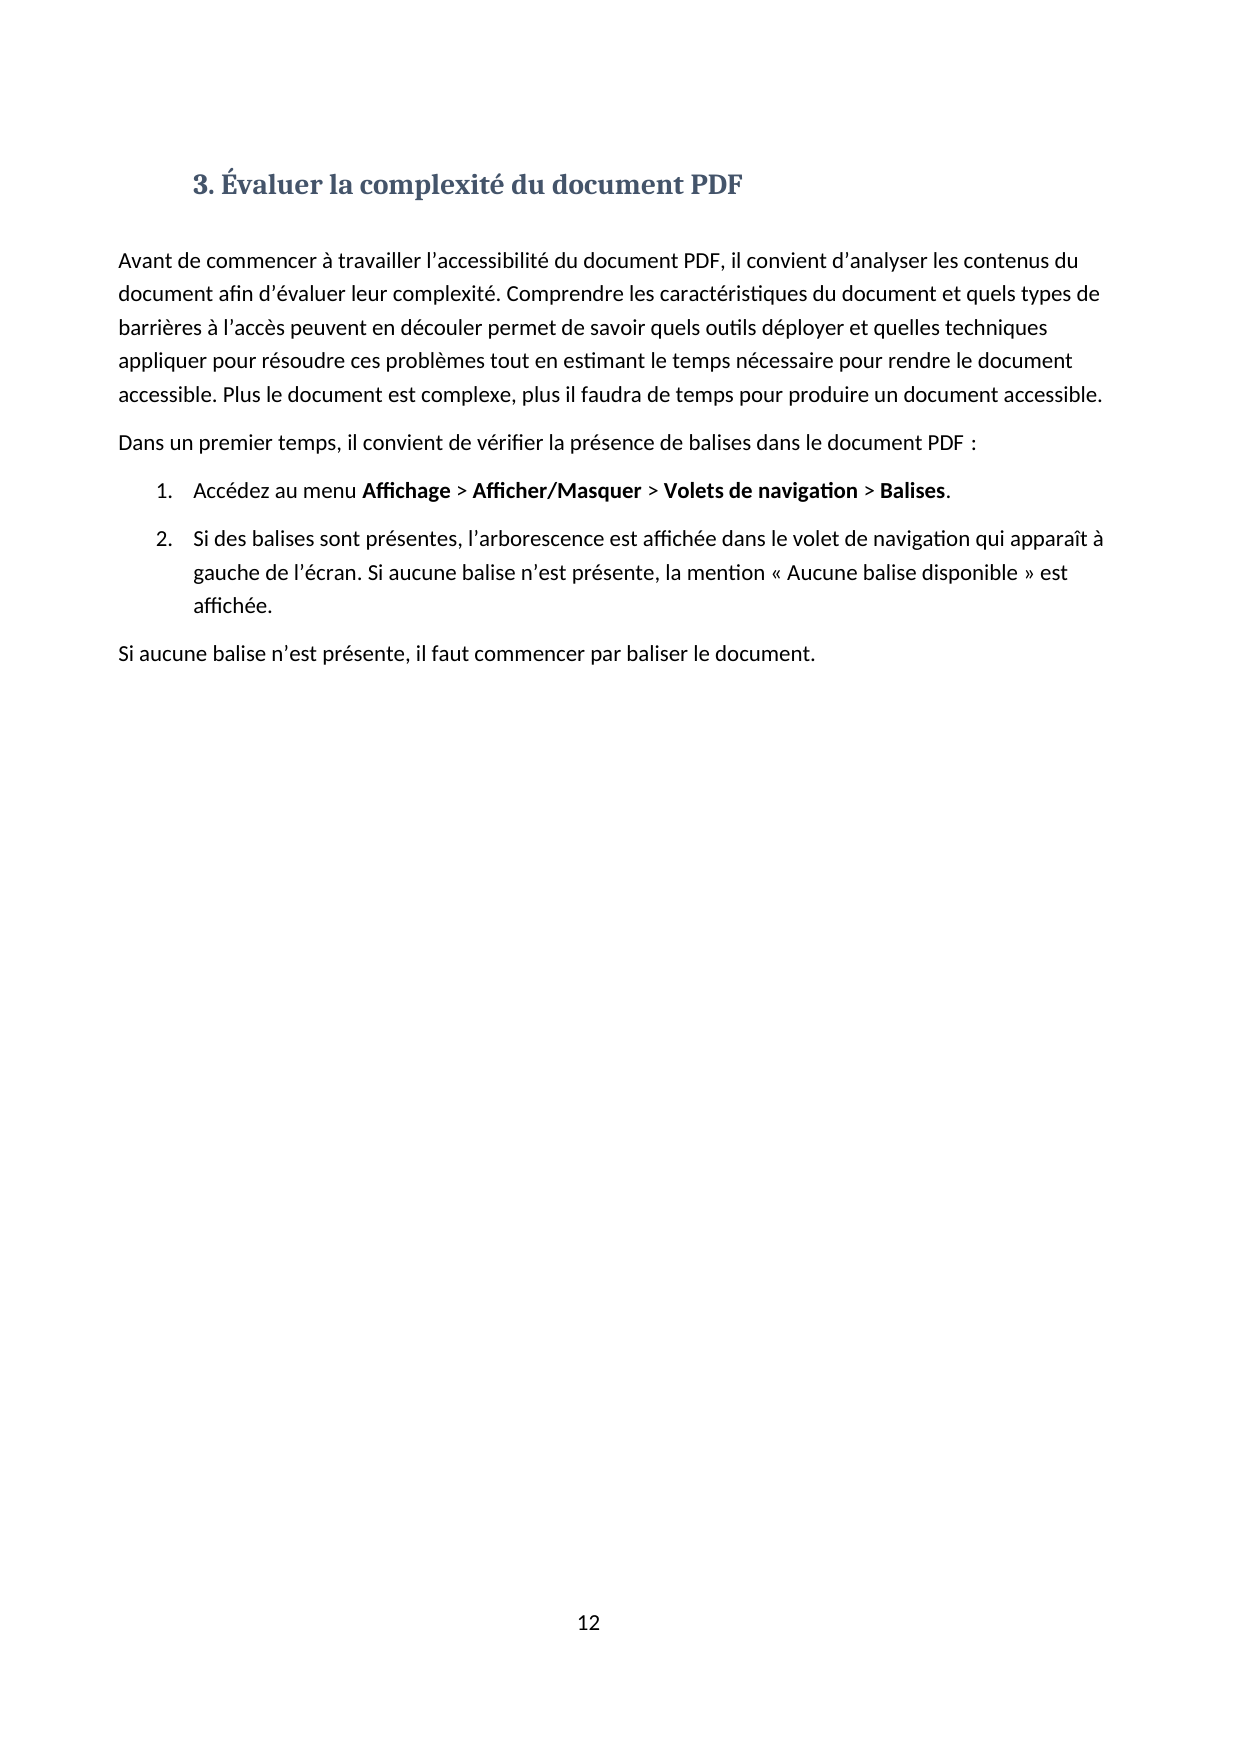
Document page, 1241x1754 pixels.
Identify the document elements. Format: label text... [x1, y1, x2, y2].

text Si aucune balise n’est présente, il faut commencer par baliser le document. [118, 639, 1122, 668]
text Avant de commencer à travailler l’accessibilité du document PDF, il convient d’analyser les contenus du document afin d’évaluer leur complexité. Comprendre les caractéristiques du document et quels types de barrières à l’accès peuvent en découler permet de savoir quels outils déployer et quelles techniques appliquer pour résoudre ces problèmes tout en estimant le temps nécessaire pour rendre le document accessible. Plus le document est complexe, plus il faudra de temps pour produire un document accessible. [118, 246, 1122, 408]
subtitle 3. Évaluer la complexité du document PDF [156, 168, 1122, 202]
text Dans un premier temps, il convient de vérifier la présence de balises dans le document PDF : [118, 428, 1122, 456]
list Accédez au menu Affichage > Afficher/Masquer > Volets de navigation > Balises. [156, 476, 1122, 504]
list Si des balises sont présentes, l’arborescence est affichée dans le volet de navigation qui apparaît à gauche de l’écran. Si aucune balise n’est présente, la mention « Aucune balise disponible » est affichée. [156, 524, 1122, 619]
